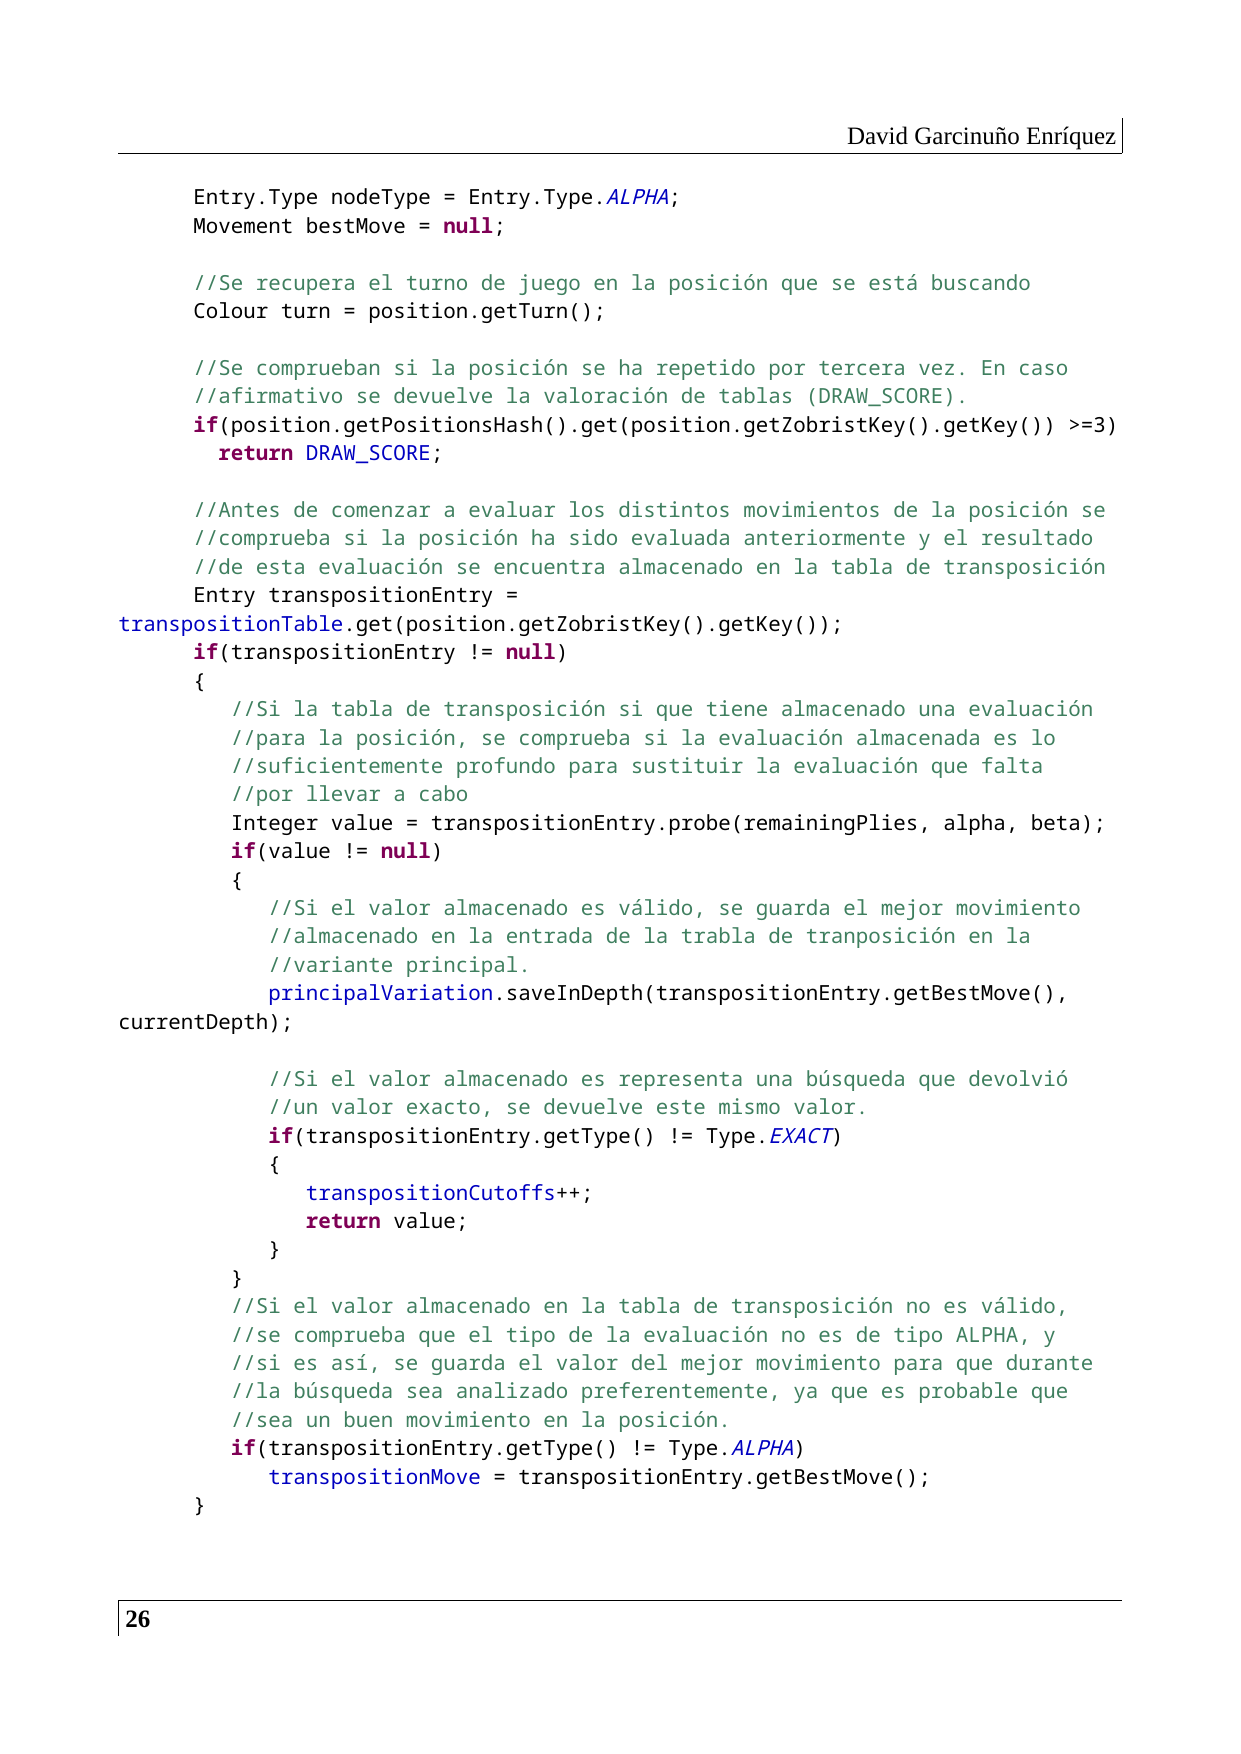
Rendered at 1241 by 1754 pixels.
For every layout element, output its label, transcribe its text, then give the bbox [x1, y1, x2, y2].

text //se comprueba que el tipo de la evaluación no es de tipo ALPHA, y [118, 1320, 1122, 1348]
text if(transpositionEntry != null) [118, 637, 1122, 666]
text //Se comprueban si la posición se ha repetido por tercera vez. En caso [118, 353, 1122, 381]
text transpositionMove = transpositionEntry.getBestMove(); [118, 1462, 1122, 1490]
text //la búsqueda sea analizado preferentemente, ya que es probable que [118, 1377, 1122, 1405]
text //Se recupera el turno de juego en la posición que se está buscando [118, 268, 1122, 296]
text Entry transpositionEntry = transpositionTable.get(position.getZobristKey().getKey()); [118, 580, 1122, 637]
text //sea un buen movimiento en la posición. [118, 1405, 1122, 1433]
text Colour turn = position.getTurn(); [118, 296, 1122, 324]
text //por llevar a cabo [118, 779, 1122, 808]
text //Si el valor almacenado en la tabla de transposición no es válido, [118, 1291, 1122, 1320]
text Integer value = transpositionEntry.probe(remainingPlies, alpha, beta); [118, 808, 1122, 836]
text principalVariation.saveInDepth(transpositionEntry.getBestMove(), currentDepth); [118, 978, 1122, 1035]
text if(value != null) [118, 836, 1122, 865]
text //para la posición, se comprueba si la evaluación almacenada es lo [118, 723, 1122, 751]
text //un valor exacto, se devuelve este mismo valor. [118, 1092, 1122, 1121]
text } [118, 1263, 1122, 1291]
text return DRAW_SCORE; [118, 438, 1122, 467]
text Movement bestMove = null; [118, 211, 1122, 239]
text } [118, 1490, 1122, 1519]
text if(transpositionEntry.getType() != Type.EXACT) [118, 1121, 1122, 1149]
text if(position.getPositionsHash().get(position.getZobristKey().getKey()) >=3) [118, 410, 1122, 438]
text Entry.Type nodeType = Entry.Type.ALPHA; [118, 182, 1122, 211]
text { [118, 1149, 1122, 1178]
text //de esta evaluación se encuentra almacenado en la tabla de transposición [118, 552, 1122, 580]
text return value; [118, 1206, 1122, 1234]
text //Si el valor almacenado es representa una búsqueda que devolvió [118, 1064, 1122, 1092]
text transpositionCutoffs++; [118, 1178, 1122, 1206]
text //comprueba si la posición ha sido evaluada anteriormente y el resultado [118, 523, 1122, 552]
text { [118, 666, 1122, 694]
text } [118, 1234, 1122, 1263]
text //variante principal. [118, 950, 1122, 978]
text if(transpositionEntry.getType() != Type.ALPHA) [118, 1433, 1122, 1462]
text //Antes de comenzar a evaluar los distintos movimientos de la posición se [118, 495, 1122, 523]
text //si es así, se guarda el valor del mejor movimiento para que durante [118, 1348, 1122, 1377]
text //afirmativo se devuelve la valoración de tablas (DRAW_SCORE). [118, 381, 1122, 410]
text //almacenado en la entrada de la trabla de tranposición en la [118, 922, 1122, 950]
text { [118, 865, 1122, 893]
text //Si el valor almacenado es válido, se guarda el mejor movimiento [118, 893, 1122, 922]
text //suficientemente profundo para sustituir la evaluación que falta [118, 751, 1122, 779]
text //Si la tabla de transposición si que tiene almacenado una evaluación [118, 694, 1122, 723]
